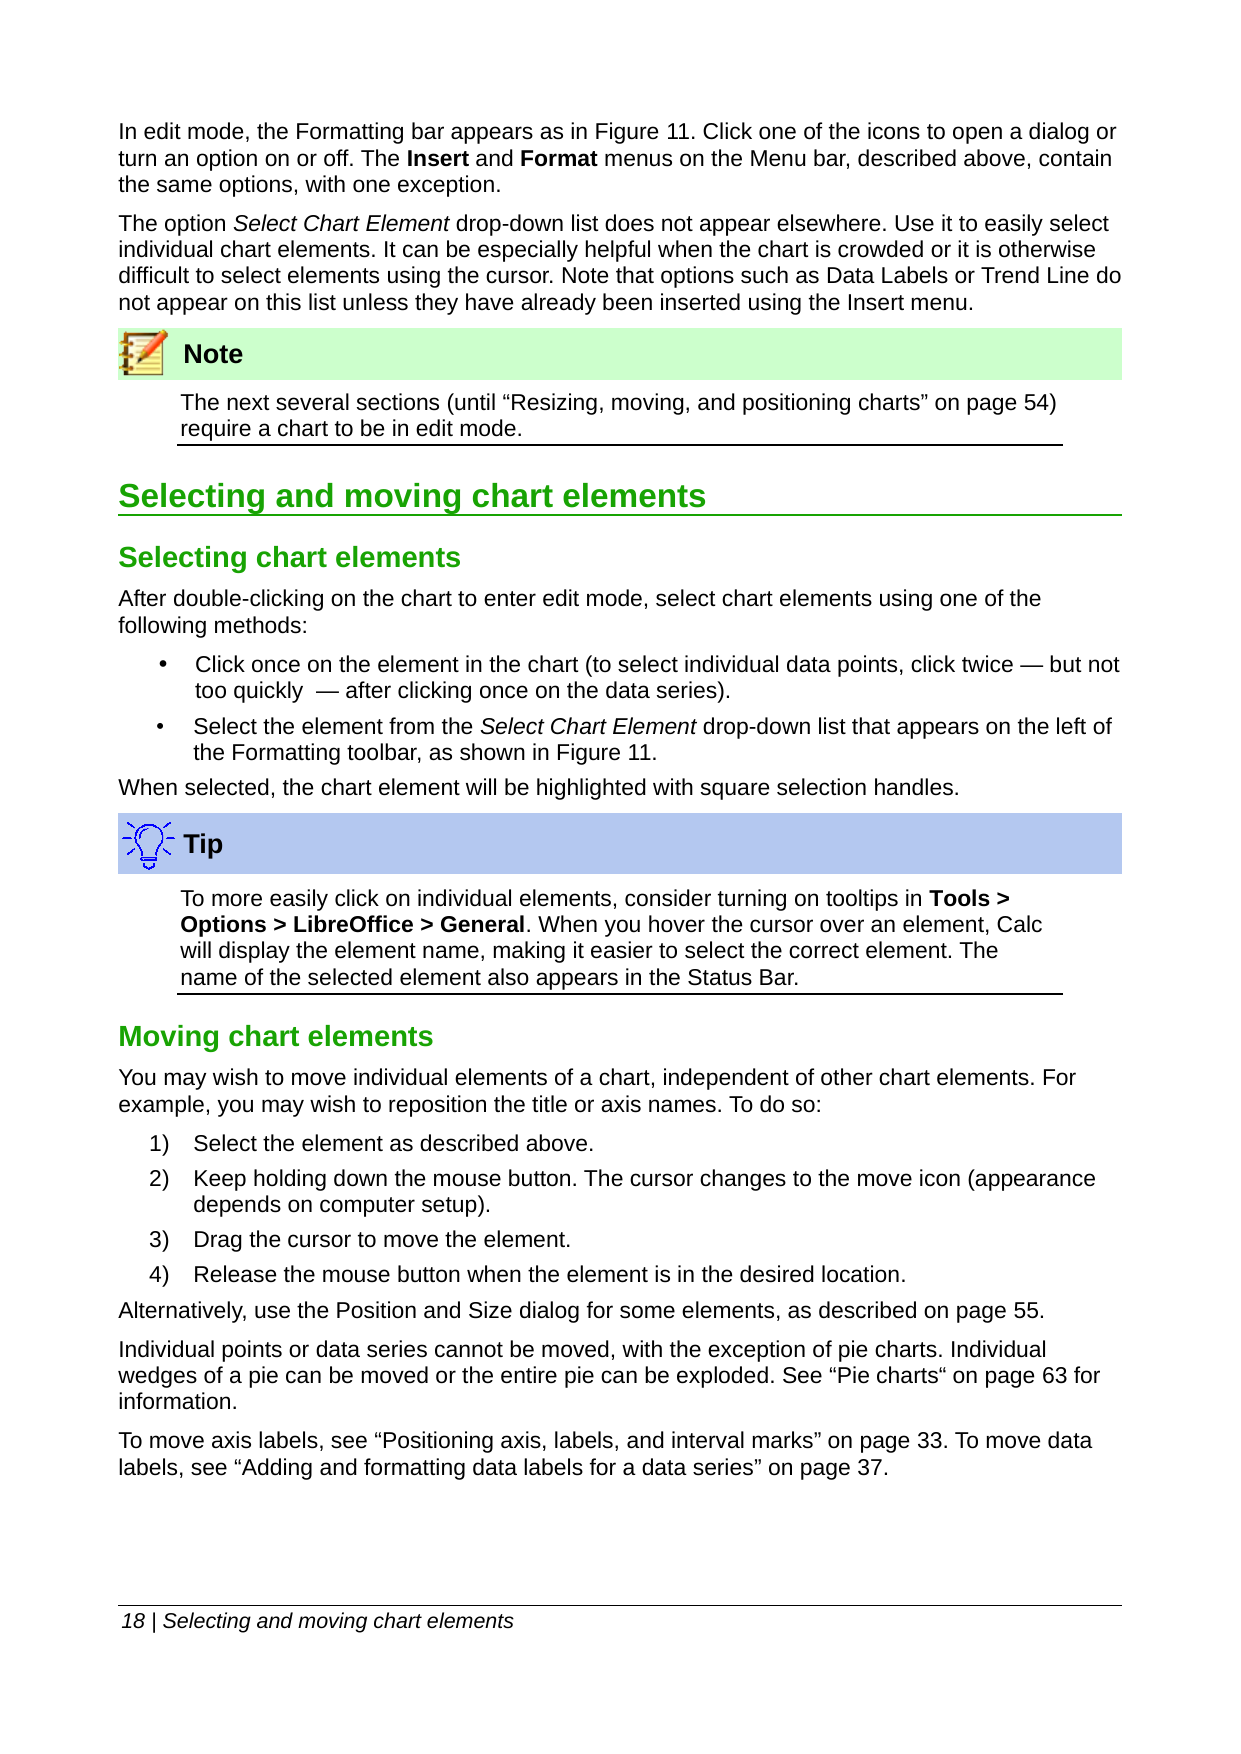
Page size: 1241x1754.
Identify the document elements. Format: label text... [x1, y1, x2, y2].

text Individual points or data series cannot be moved, with the exception of pie charts. Individual wedges of a pie can be moved or the entire pie can be exploded. See “Pie charts“ on page 63 for information. [118, 1336, 1122, 1414]
list Select the element from the Select Chart Element drop-down list that appears on the left of the Formatting toolbar, as shown in Figure 11. [156, 713, 1122, 765]
subtitle Note [118, 328, 1122, 380]
text To move axis labels, see “Positioning axis, labels, and interval marks” on page 33. To move data labels, see “Adding and formatting data labels for a data series” on page 37. [118, 1427, 1122, 1480]
text The option Select Chart Element drop-down list does not appear elsewhere. Use it to easily select individual chart elements. It can be especially helpful when the chart is crowded or it is otherwise difficult to select elements using the cursor. Note that options such as Data Labels or Trend Line do not appear on this list unless they have already been inserted using the Insert menu. [118, 210, 1122, 315]
picture [119, 814, 179, 874]
subtitle Selecting and moving chart elements [118, 476, 1122, 514]
picture [119, 328, 170, 379]
list Select the element as described above. [169, 1129, 1122, 1156]
text The next several sections (until “Resizing, moving, and positioning charts” on page 54) require a chart to be in edit mode. [177, 386, 1063, 444]
list After double-clicking on the chart to enter edit mode, select chart elements using one of the following methods: [118, 585, 1122, 638]
list Keep holding down the mouse button. The cursor changes to the move icon (appearance depends on computer setup). [169, 1165, 1122, 1217]
list Release the mouse button when the element is in the desired location. [169, 1261, 1122, 1288]
text You may wish to move individual elements of a chart, independent of other chart elements. For example, you may wish to reposition the title or axis names. To do so: [118, 1064, 1122, 1117]
subtitle Selecting chart elements [118, 540, 1122, 574]
list Drag the cursor to move the element. [169, 1226, 1122, 1253]
text In edit mode, the Formatting bar appears as in Figure 11. Click one of the icons to open a dialog or turn an option on or off. The Insert and Format menus on the Menu bar, described above, contain the same options, with one exception. [118, 118, 1122, 197]
list When selected, the chart element will be highlighted with square selection handles. [118, 774, 1122, 801]
subtitle Moving chart elements [118, 1019, 1122, 1052]
text To more easily click on individual elements, consider turning on tooltips in Tools > Options > LibreOffice > General. When you hover the cursor over an element, Calc will display the element name, making it easier to select the correct element. The name of the selected element also appears in the Status Bar. [177, 882, 1063, 993]
list Click once on the element in the chart (to select individual data points, click twice — but not too quickly — after clicking once on the data series). [156, 651, 1122, 704]
text Alternatively, use the Position and Size dialog for some elements, as described on page 55. [118, 1297, 1122, 1323]
subtitle Tip [118, 813, 1122, 874]
